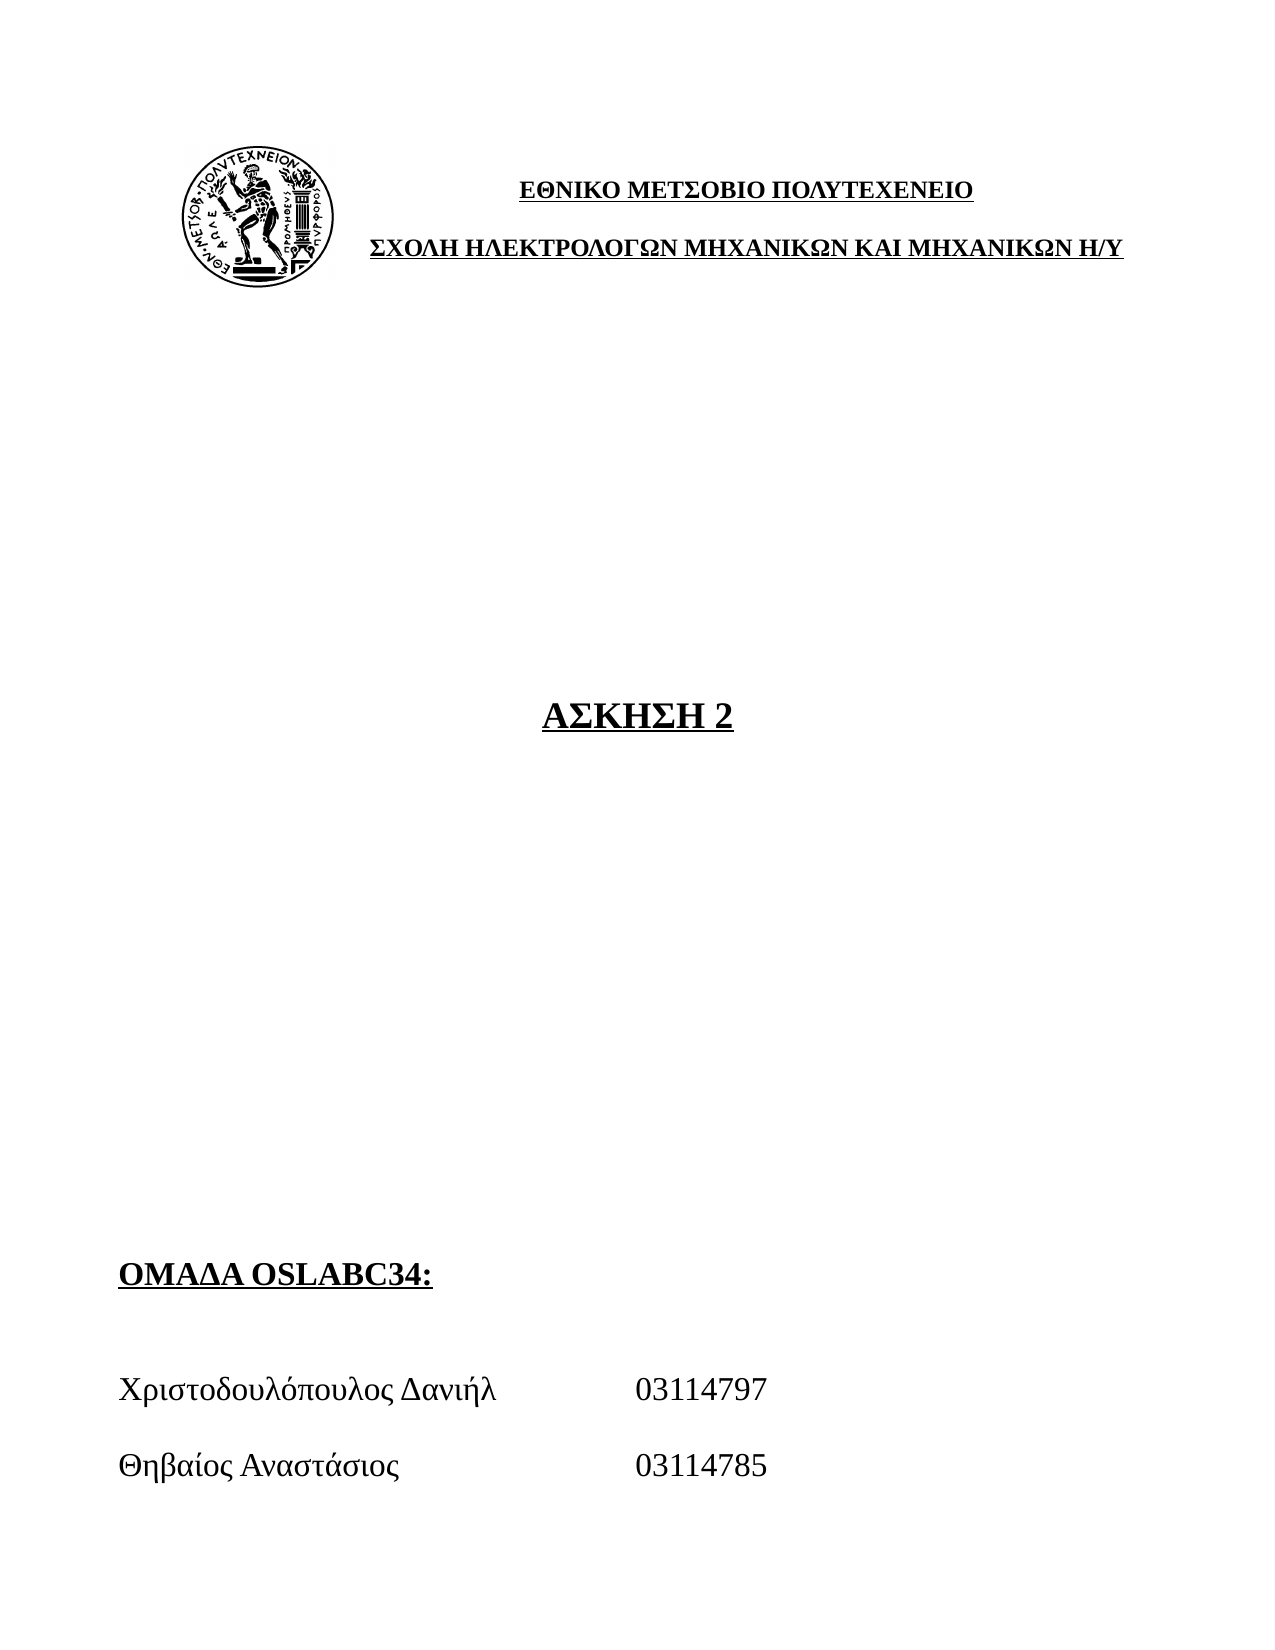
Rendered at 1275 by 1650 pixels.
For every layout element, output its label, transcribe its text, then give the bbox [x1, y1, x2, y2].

picture [180, 144, 337, 289]
text Θηβαίος Αναστάσιος 03114785 [118, 1445, 1157, 1484]
text ΣΧΟΛΗ ΗΛΕΚΤΡΟΛΟΓΩΝ ΜΗΧΑΝΙΚΩΝ ΚΑΙ ΜΗΧΑΝΙΚΩΝ Η/Υ [337, 233, 1157, 262]
text ΟΜΑΔΑ OSLABC34: [118, 1254, 1157, 1292]
text ΕΘΝΙΚΟ ΜΕΤΣΟΒΙΟ ΠΟΛΥΤΕΧΕΝΕΙΟ [337, 176, 1157, 204]
text Χριστοδουλόπουλος Δανιήλ 03114797 [118, 1369, 1157, 1407]
text ΑΣΚΗΣΗ 2 [118, 693, 1157, 736]
text [118, 176, 180, 204]
text [118, 233, 180, 262]
